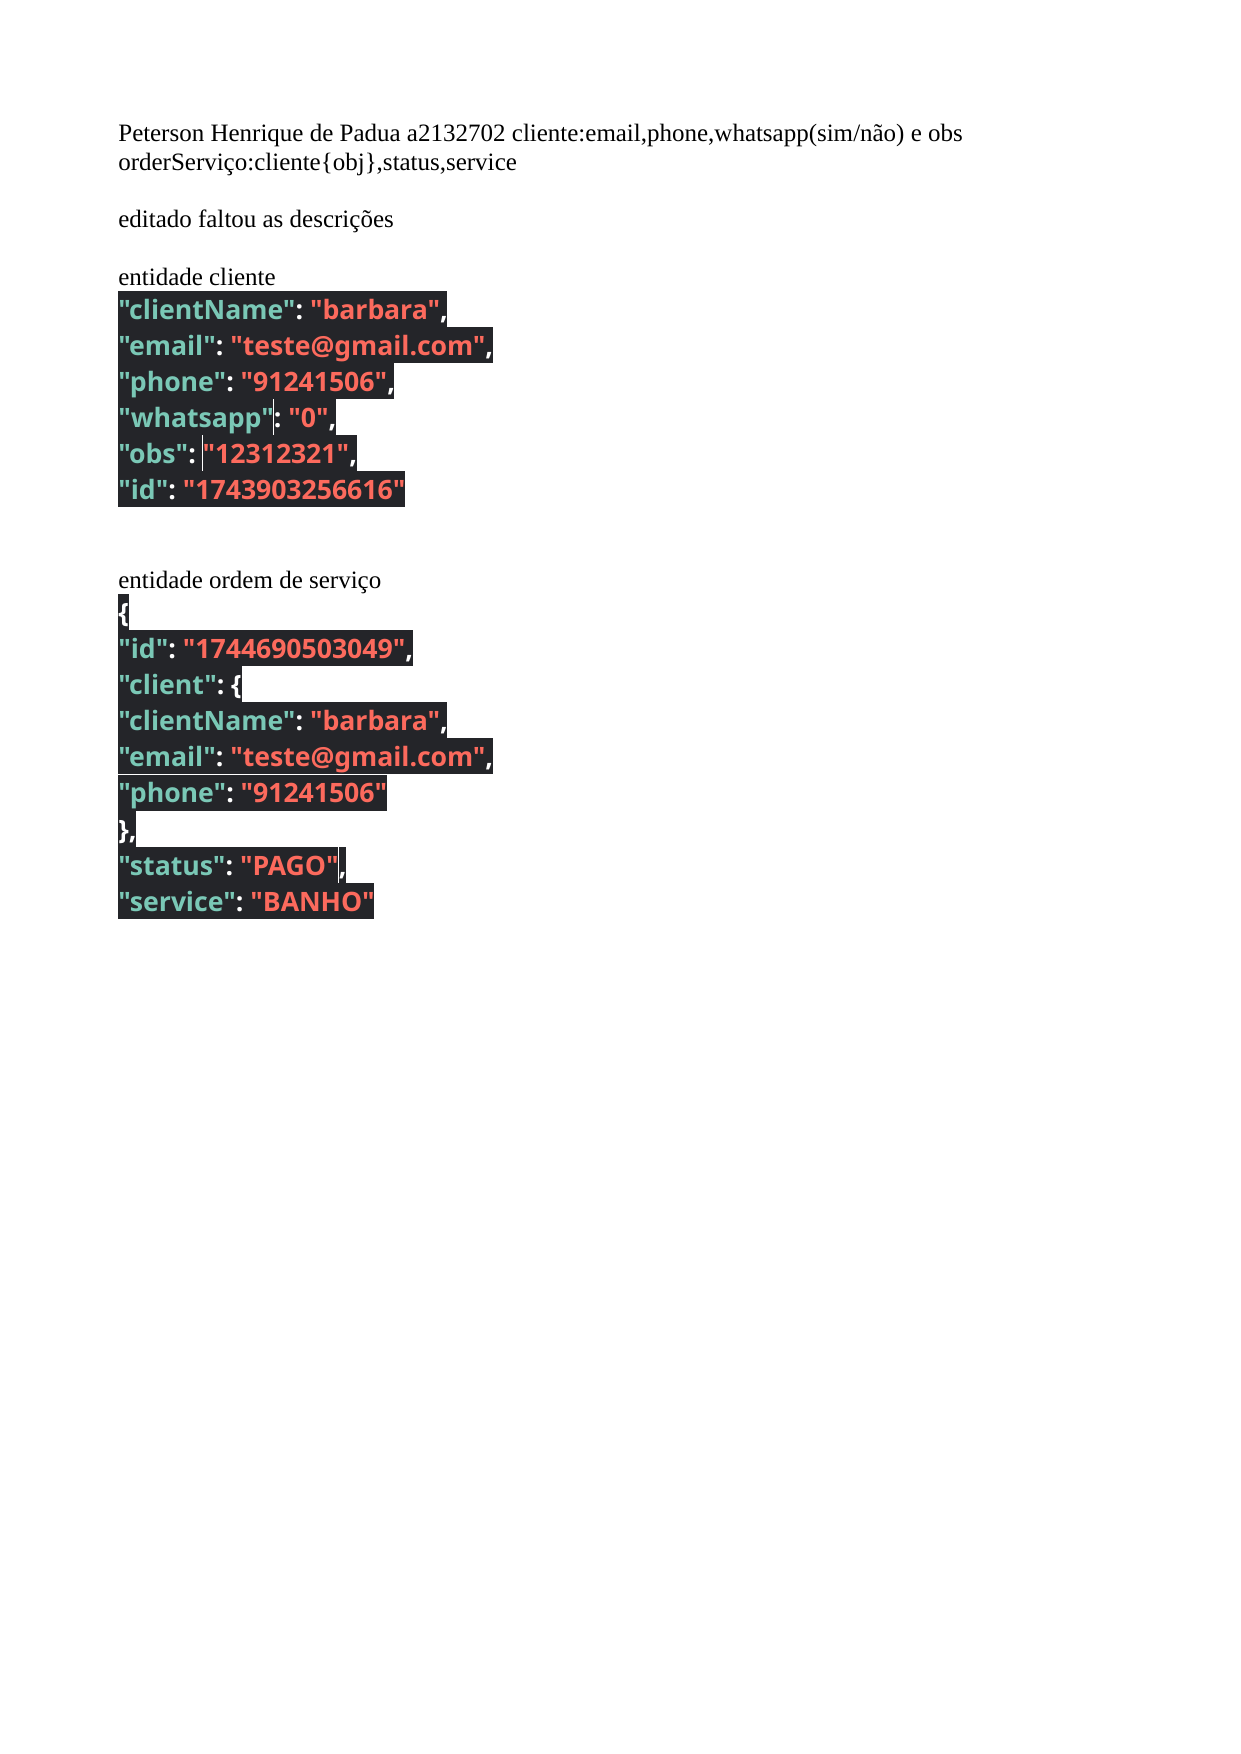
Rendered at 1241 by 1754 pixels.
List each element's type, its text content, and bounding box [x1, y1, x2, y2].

text "whatsapp": "0", [118, 399, 1122, 435]
text "service": "BANHO" [118, 883, 1122, 919]
text entidade ordem de serviço { [118, 507, 1122, 630]
text "obs": "12312321", [118, 435, 1122, 471]
text }, [118, 811, 1122, 847]
text "phone": "91241506", [118, 363, 1122, 399]
text "id": "1744690503049", [118, 630, 1122, 666]
text "email": "teste@gmail.com", [118, 738, 1122, 774]
text "status": "PAGO", [118, 847, 1122, 883]
text "clientName": "barbara", [118, 702, 1122, 738]
text "email": "teste@gmail.com", [118, 327, 1122, 363]
text "client": { [118, 666, 1122, 702]
text "id": "1743903256616" [118, 471, 1122, 507]
text "phone": "91241506" [118, 774, 1122, 811]
text Peterson Henrique de Padua a2132702 cliente:email,phone,whatsapp(sim/não) e obs orderServiço:cliente{obj},status,service editado faltou as descrições entidade cliente "clientName": "barbara", [118, 118, 1122, 327]
